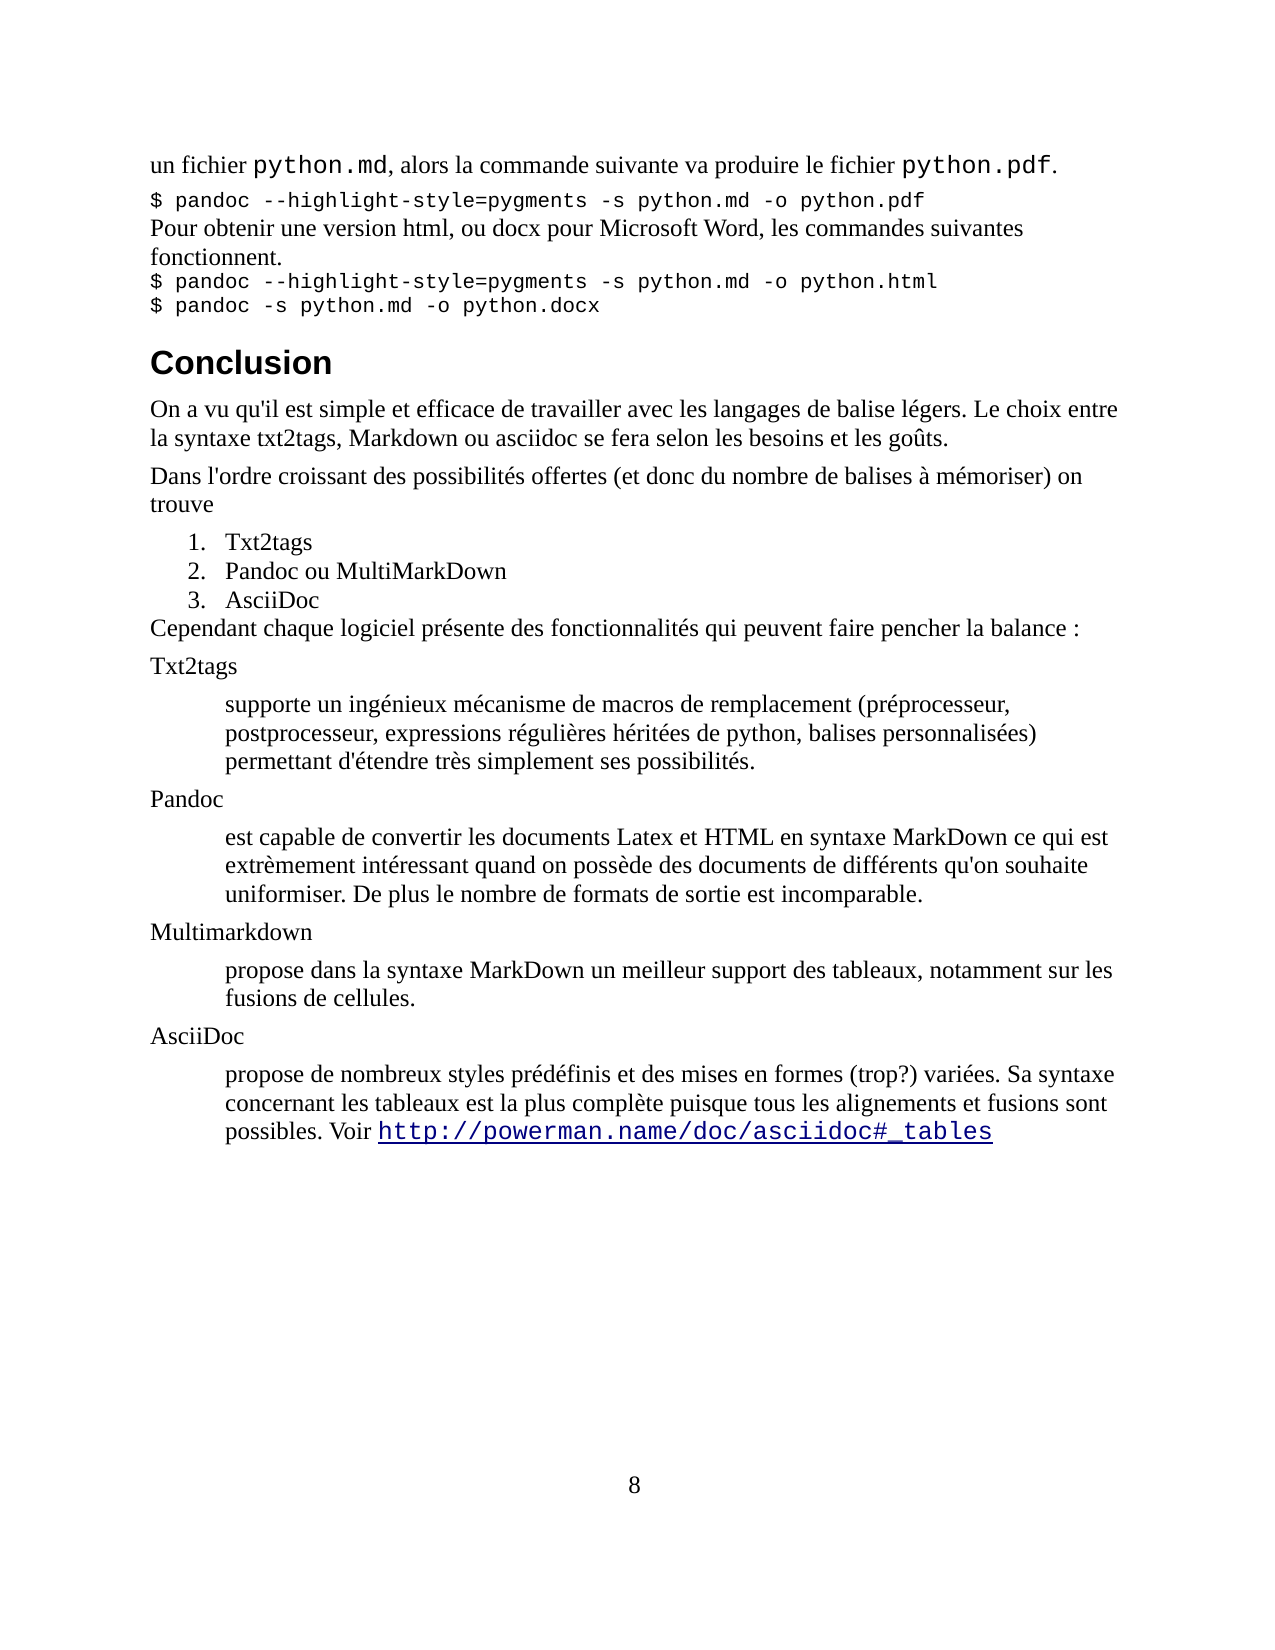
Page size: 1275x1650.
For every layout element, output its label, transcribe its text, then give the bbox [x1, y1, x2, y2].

text AsciiDoc [150, 1021, 1125, 1050]
list Pandoc ou MultiMarkDown [187, 556, 1125, 585]
text est capable de convertir les documents Latex et HTML en syntaxe MarkDown ce qui est extrèmement intéressant quand on possède des documents de différents qu'on souhaite uniformiser. De plus le nombre de formats de sortie est incomparable. [225, 822, 1125, 908]
text Cependant chaque logiciel présente des fonctionnalités qui peuvent faire pencher la balance : [150, 613, 1125, 642]
text Pandoc [150, 784, 1125, 813]
text Txt2tags [150, 651, 1125, 680]
text propose de nombreux styles prédéfinis et des mises en formes (trop?) variées. Sa syntaxe concernant les tableaux est la plus complète puisque tous les alignements et fusions sont possibles. Voir http://powerman.name/doc/asciidoc#_tables [225, 1059, 1125, 1147]
text un fichier python.md, alors la commande suivante va produire le fichier python.pdf. [150, 150, 1125, 181]
text propose dans la syntaxe MarkDown un meilleur support des tableaux, notamment sur les fusions de cellules. [225, 955, 1125, 1012]
list Txt2tags [187, 527, 1125, 556]
text $ pandoc -s python.md -o python.docx [150, 294, 1125, 318]
text $ pandoc --highlight-style=pygments -s python.md -o python.pdf [150, 190, 1125, 213]
text Dans l'ordre croissant des possibilités offertes (et donc du nombre de balises à mémoriser) on trouve [150, 461, 1125, 518]
text On a vu qu'il est simple et efficace de travailler avec les langages de balise légers. Le choix entre la syntaxe txt2tags, Markdown ou asciidoc se fera selon les besoins et les goûts. [150, 394, 1125, 452]
text Pour obtenir une version html, ou docx pour Microsoft Word, les commandes suivantes fonctionnent. [150, 213, 1125, 271]
text $ pandoc --highlight-style=pygments -s python.md -o python.html [150, 271, 1125, 294]
text supporte un ingénieux mécanisme de macros de remplacement (préprocesseur, postprocesseur, expressions régulières héritées de python, balises personnalisées) permettant d'étendre très simplement ses possibilités. [225, 689, 1125, 775]
list AsciiDoc [187, 585, 1125, 613]
subtitle Conclusion [150, 343, 1125, 382]
text Multimarkdown [150, 917, 1125, 946]
